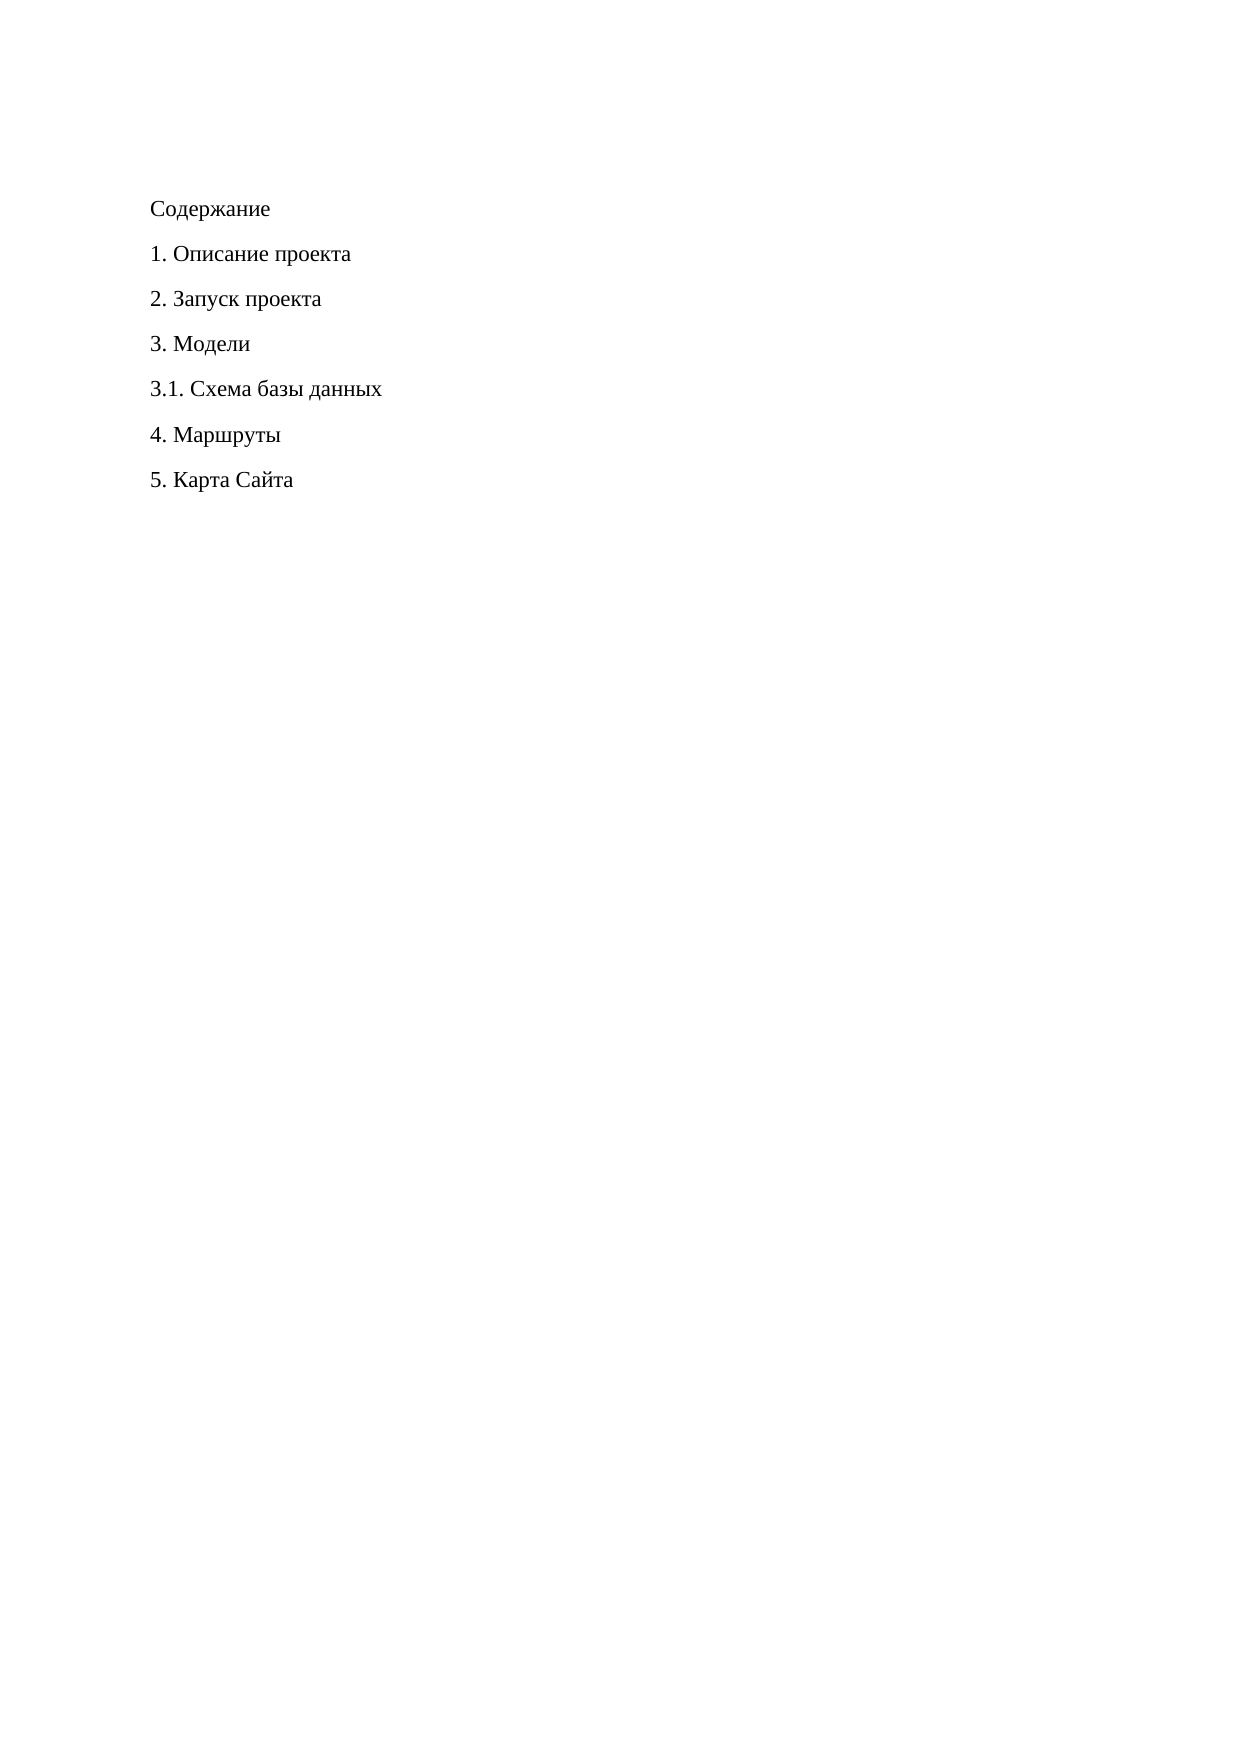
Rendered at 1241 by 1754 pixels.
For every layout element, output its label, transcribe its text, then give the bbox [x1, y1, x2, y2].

text 1. Описание проекта [150, 240, 1090, 267]
text 3.1. Схема базы данных [150, 376, 1090, 402]
text Содержание [150, 195, 1090, 221]
text 3. Модели [150, 330, 1090, 357]
text 2. Запуск проекта [150, 285, 1090, 312]
text 5. Карта Сайта [150, 466, 1090, 492]
text 4. Маршруты [150, 421, 1090, 447]
